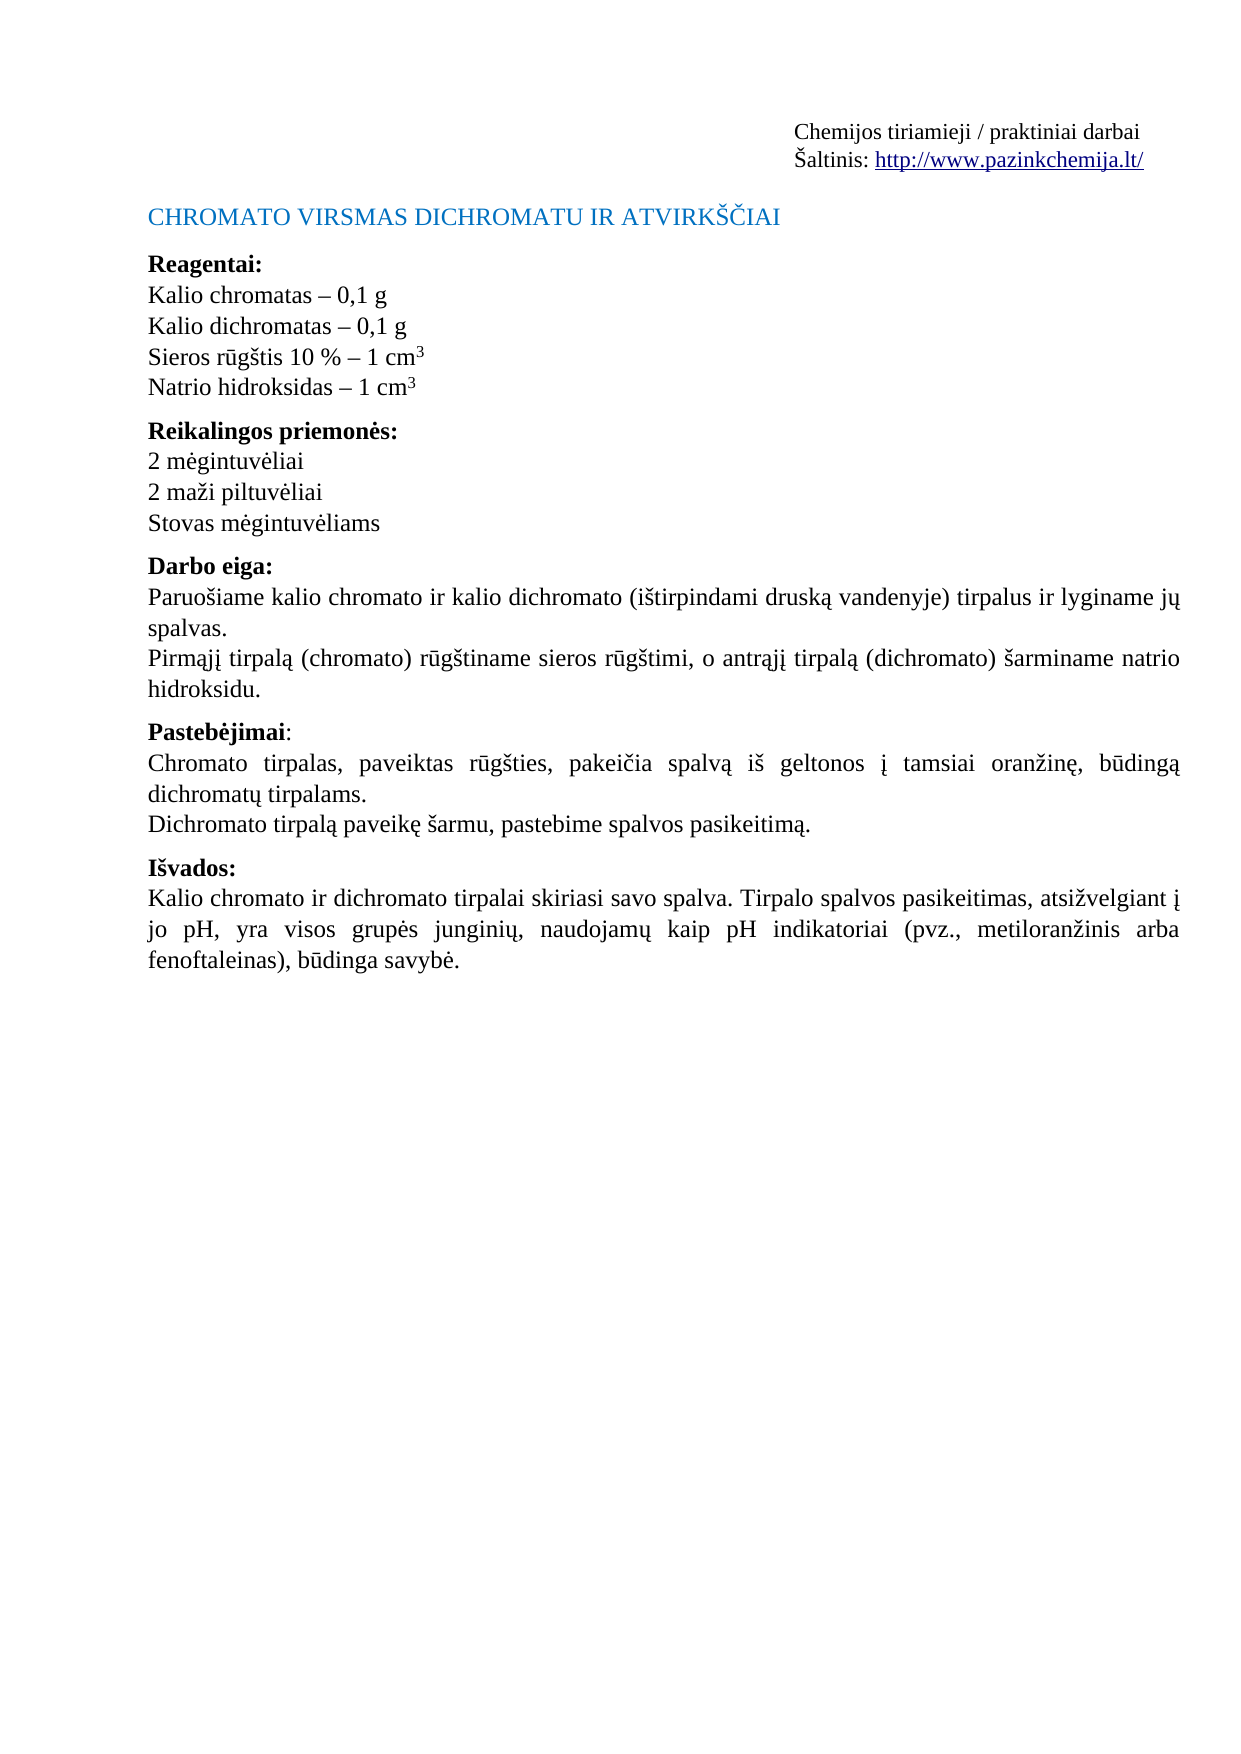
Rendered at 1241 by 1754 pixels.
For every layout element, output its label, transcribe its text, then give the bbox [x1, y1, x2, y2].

text Pastebėjimai: [148, 717, 1181, 746]
text Kalio dichromatas – 0,1 g [148, 311, 1181, 340]
text Išvados: [148, 853, 1181, 881]
text 2 maži piltuvėliai [148, 477, 1181, 506]
text Stovas mėgintuvėliams [148, 508, 1181, 537]
text Paruošiame kalio chromato ir kalio dichromato (ištirpindami druską vandenyje) tirpalus ir lyginame jų spalvas. [148, 582, 1181, 641]
text Reikalingos priemonės: [148, 416, 1181, 444]
text Natrio hidroksidas – 1 cm3 [148, 372, 1181, 401]
text Kalio chromato ir dichromato tirpalai skiriasi savo spalva. Tirpalo spalvos pasikeitimas, atsižvelgiant į jo pH, yra visos grupės junginių, naudojamų kaip pH indikatoriai (pvz., metiloranžinis arba fenoftaleinas), būdinga savybė. [148, 883, 1181, 974]
text Reagentai: [148, 249, 1181, 278]
text Pirmąjį tirpalą (chromato) rūgštiname sieros rūgštimi, o antrąjį tirpalą (dichromato) šarminame natrio hidroksidu. [148, 643, 1181, 703]
text Sieros rūgštis 10 % – 1 cm3 [148, 342, 1181, 371]
text Kalio chromatas – 0,1 g [148, 280, 1181, 309]
text 2 mėgintuvėliai [148, 446, 1181, 475]
text Dichromato tirpalą paveikę šarmu, pastebime spalvos pasikeitimą. [148, 809, 1181, 838]
text Chromato tirpalas, paveiktas rūgšties, pakeičia spalvą iš geltonos į tamsiai oranžinę, būdingą dichromatų tirpalams. [148, 748, 1181, 807]
text Darbo eiga: [148, 551, 1181, 580]
text CHROMATO VIRSMAS DICHROMATU IR ATVIRKŠČIAI [148, 202, 1181, 231]
